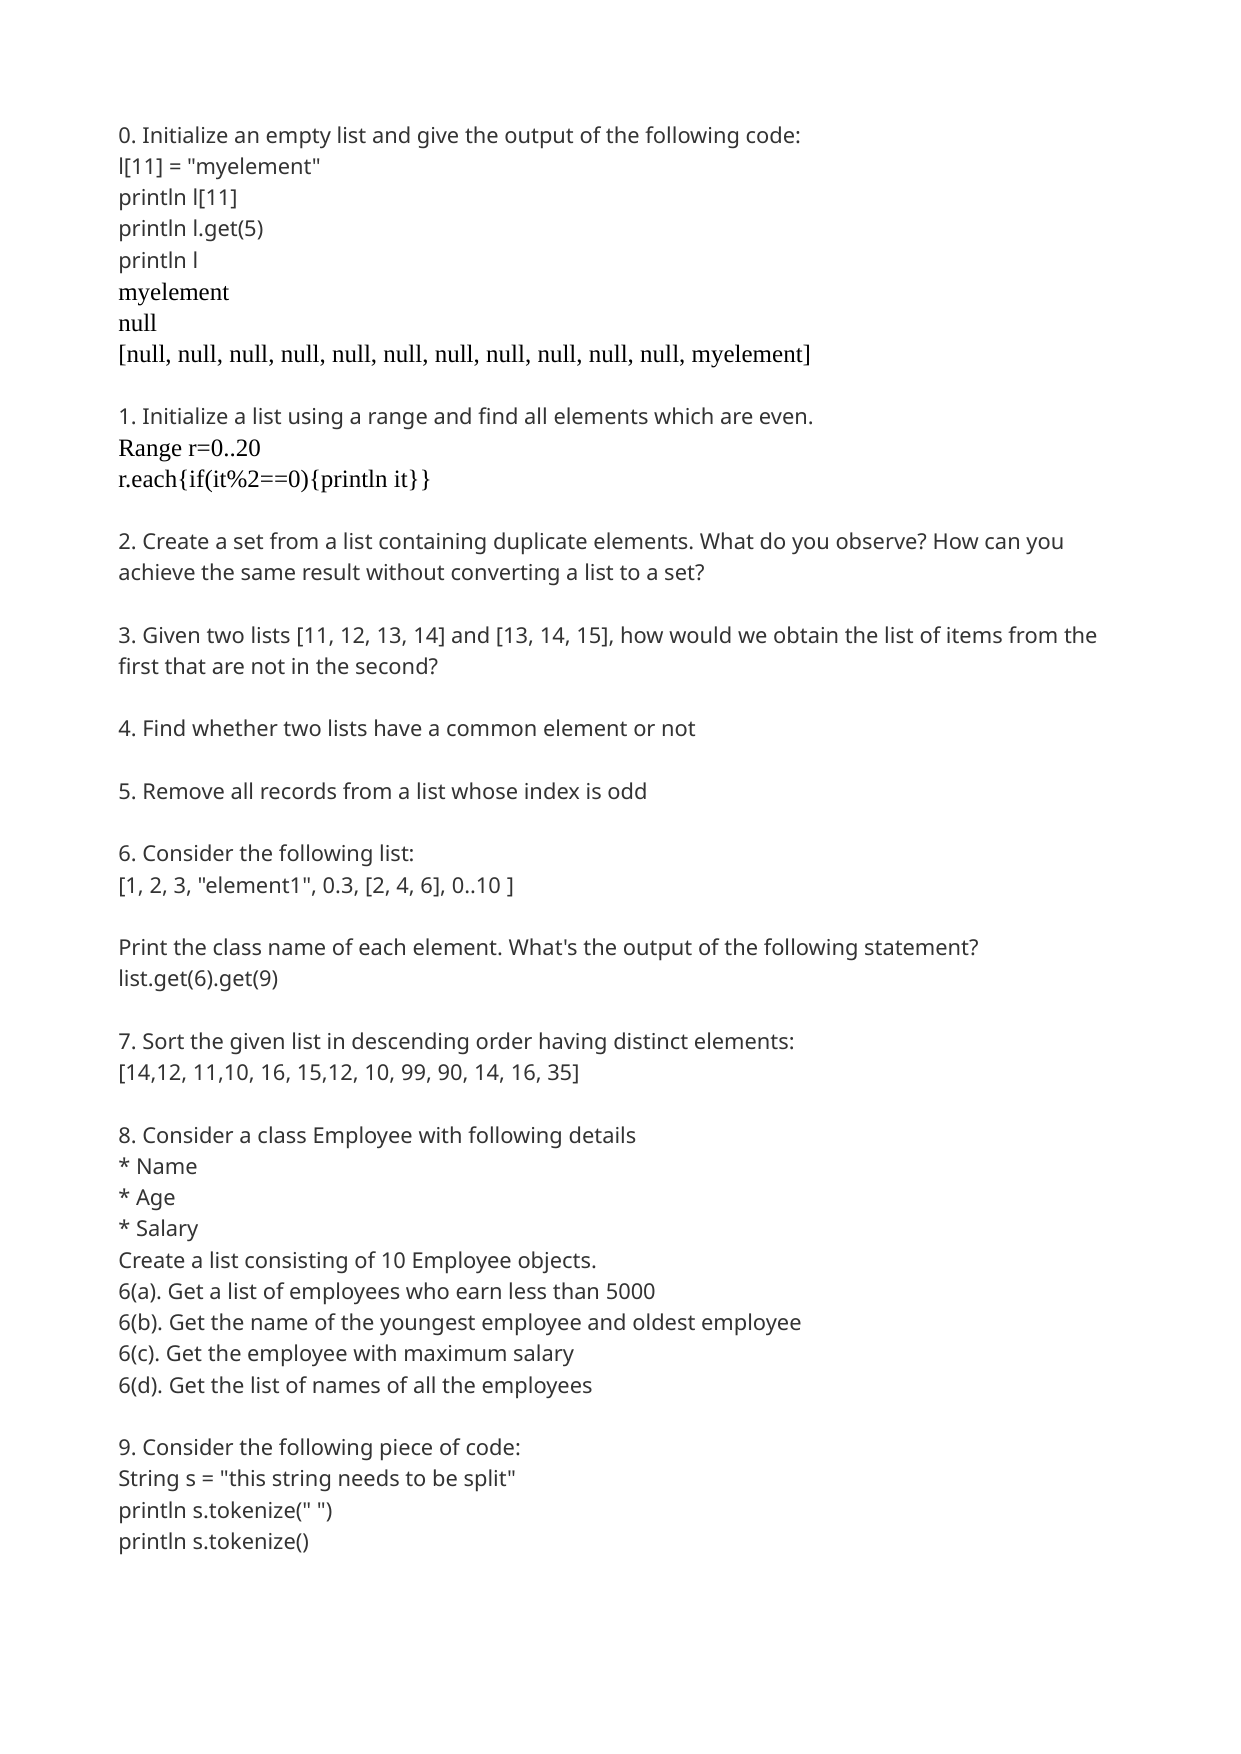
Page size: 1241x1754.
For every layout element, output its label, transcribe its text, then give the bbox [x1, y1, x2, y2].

text r.each{if(it%2==0){println it}}​ [118, 462, 1122, 493]
text 0. Initialize an empty list and give the output of the following code: l[11] = "myelement" println l[11] println l.get(5) println l myelement [118, 118, 1122, 306]
text [null, null, null, null, null, null, null, null, null, null, null, myelement] [118, 337, 1122, 368]
text 1. Initialize a list using a range and find all elements which are even. Range r=0..20 [118, 368, 1122, 462]
text 2. Create a set from a list containing duplicate elements. What do you observe? How can you achieve the same result without converting a list to a set? 3. Given two lists [11, 12, 13, 14] and [13, 14, 15], how would we obtain the list of items from the first that are not in the second? 4. Find whether two lists have a common element or not 5. Remove all records from a list whose index is odd 6. Consider the following list: [1, 2, 3, "element1", 0.3, [2, 4, 6], 0..10 ] Print the class name of each element. What's the output of the following statement? list.get(6).get(9) 7. Sort the given list in descending order having distinct elements: [14,12, 11,10, 16, 15,12, 10, 99, 90, 14, 16, 35] 8. Consider a class Employee with following details * Name * Age * Salary Create a list consisting of 10 Employee objects. 6(a). Get a list of employees who earn less than 5000 6(b). Get the name of the youngest employee and oldest employee 6(c). Get the employee with maximum salary 6(d). Get the list of names of all the employees 9. Consider the following piece of code: String s = "this string needs to be split" println s.tokenize(" ") println s.tokenize() [118, 493, 1122, 1618]
text null [118, 306, 1122, 337]
